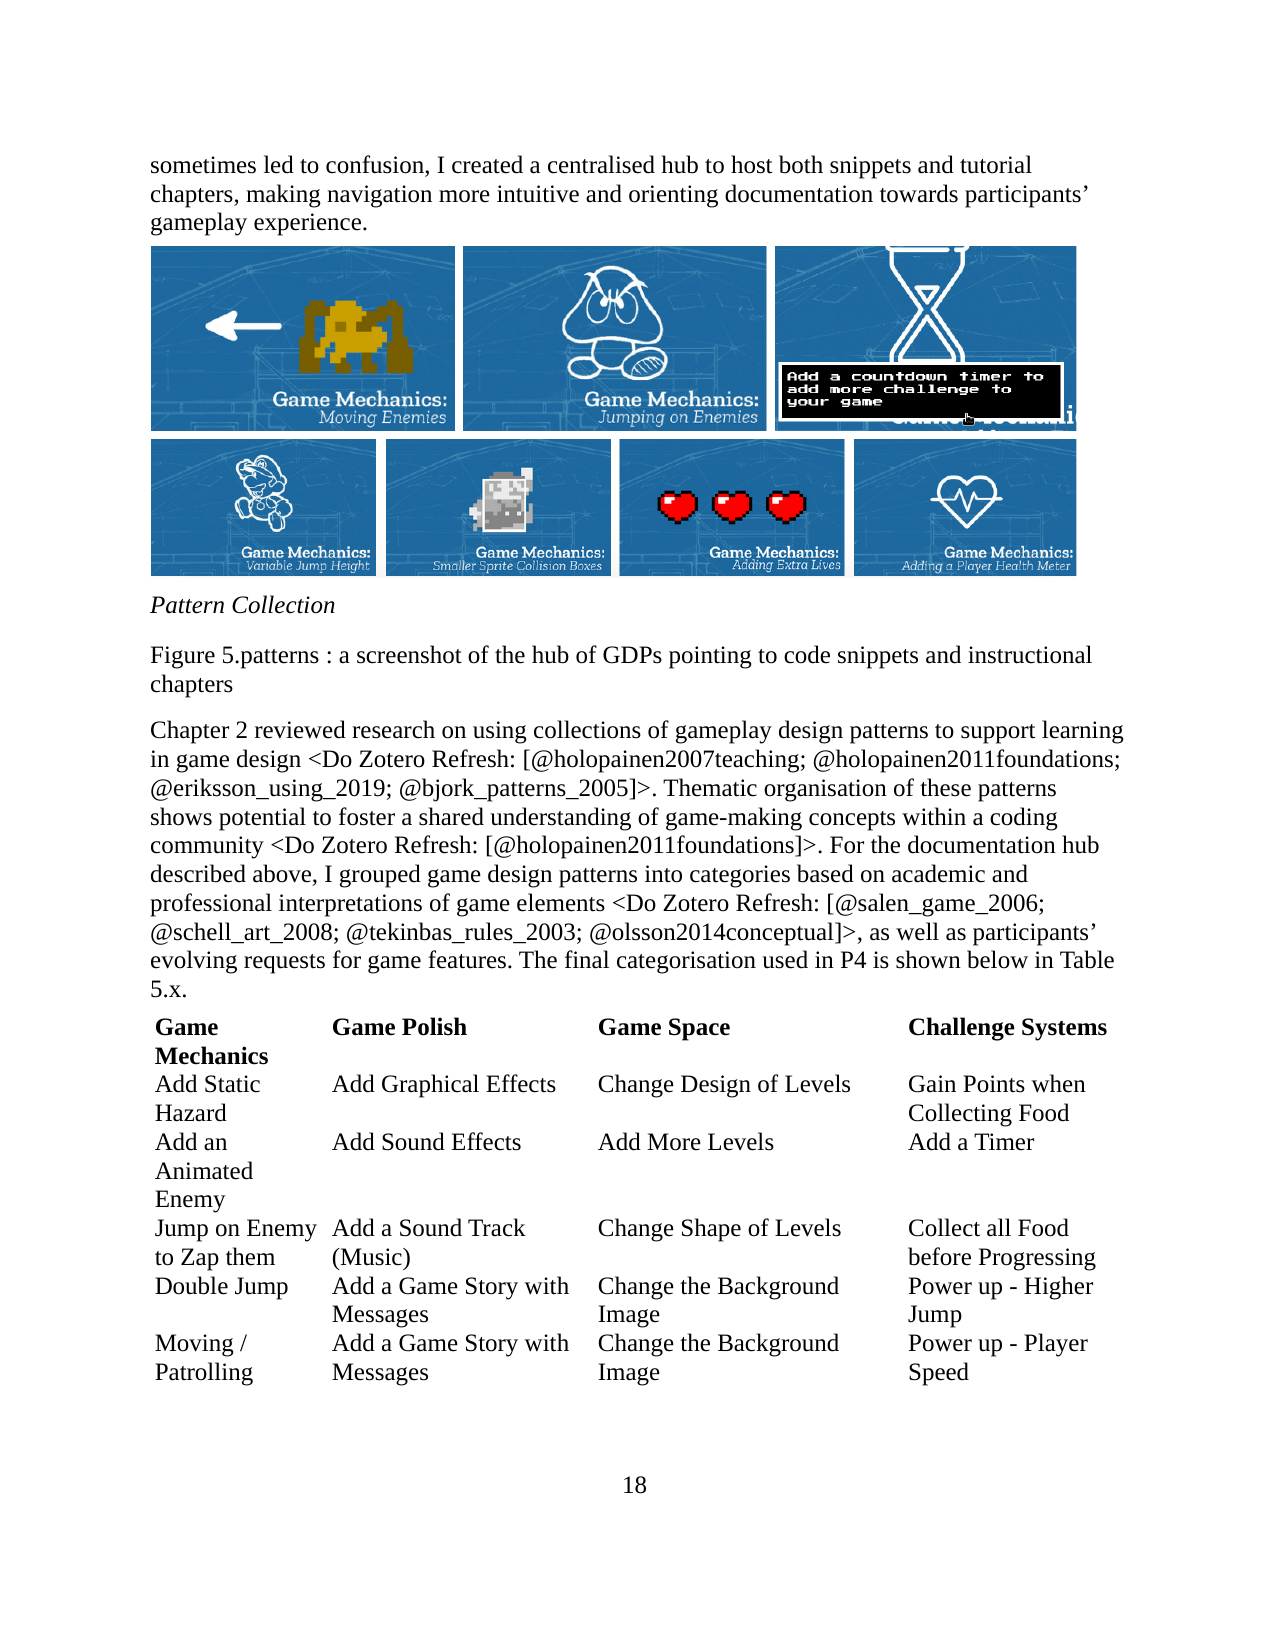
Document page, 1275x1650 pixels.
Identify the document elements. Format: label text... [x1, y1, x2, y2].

table_cell Change the Background Image [593, 1328, 903, 1386]
picture [150, 245, 1077, 578]
table_cell Gain Points when Collecting Food [903, 1070, 1125, 1127]
table_cell Jump on Enemy to Zap them [150, 1213, 327, 1271]
table_cell Add a Game Story with Messages [327, 1328, 593, 1386]
table_cell Add More Levels [593, 1127, 903, 1213]
text Figure 5.patterns : a screenshot of the hub of GDPs pointing to code snippets and instructional chapters [150, 640, 1125, 698]
table_header Game Polish [327, 1012, 593, 1069]
table_cell Add Sound Effects [327, 1127, 593, 1213]
table_cell Add Static Hazard [150, 1070, 327, 1127]
table_cell Collect all Food before Progressing [903, 1213, 1125, 1271]
table_cell Add a Timer [903, 1127, 1125, 1213]
table_cell Double Jump [150, 1271, 327, 1328]
table_cell Change the Background Image [593, 1271, 903, 1328]
table_header Challenge Systems [903, 1012, 1125, 1069]
table_header Game Mechanics [150, 1012, 327, 1069]
text sometimes led to confusion, I created a centralised hub to host both snippets and tutorial chapters, making navigation more intuitive and orienting documentation towards participants’ gameplay experience. [150, 150, 1125, 236]
table_header Game Space [593, 1012, 903, 1069]
table_cell Add a Sound Track (Music) [327, 1213, 593, 1271]
text Pattern Collection [150, 590, 1125, 619]
table_cell Change Design of Levels [593, 1070, 903, 1127]
table_cell Change Shape of Levels [593, 1213, 903, 1271]
table_cell Add a Game Story with Messages [327, 1271, 593, 1328]
table_cell Power up - Player Speed [903, 1328, 1125, 1386]
table_cell Add Graphical Effects [327, 1070, 593, 1127]
text Chapter 2 reviewed research on using collections of gameplay design patterns to support learning in game design <Do Zotero Refresh: [@holopainen2007teaching; @holopainen2011foundations; @eriksson_using_2019; @bjork_patterns_2005]>. Thematic organisation of these patterns shows potential to foster a shared understanding of game-making concepts within a coding community <Do Zotero Refresh: [@holopainen2011foundations]>. For the documentation hub described above, I grouped game design patterns into categories based on academic and professional interpretations of game elements <Do Zotero Refresh: [@salen_game_2006; @schell_art_2008; @tekinbas_rules_2003; @olsson2014conceptual]>, as well as participants’ evolving requests for game features. The final categorisation used in P4 is shown below in Table 5.x. [150, 716, 1125, 1003]
table_cell Power up - Higher Jump [903, 1271, 1125, 1328]
table_cell Add an Animated Enemy [150, 1127, 327, 1213]
table_cell Moving / Patrolling [150, 1328, 327, 1386]
